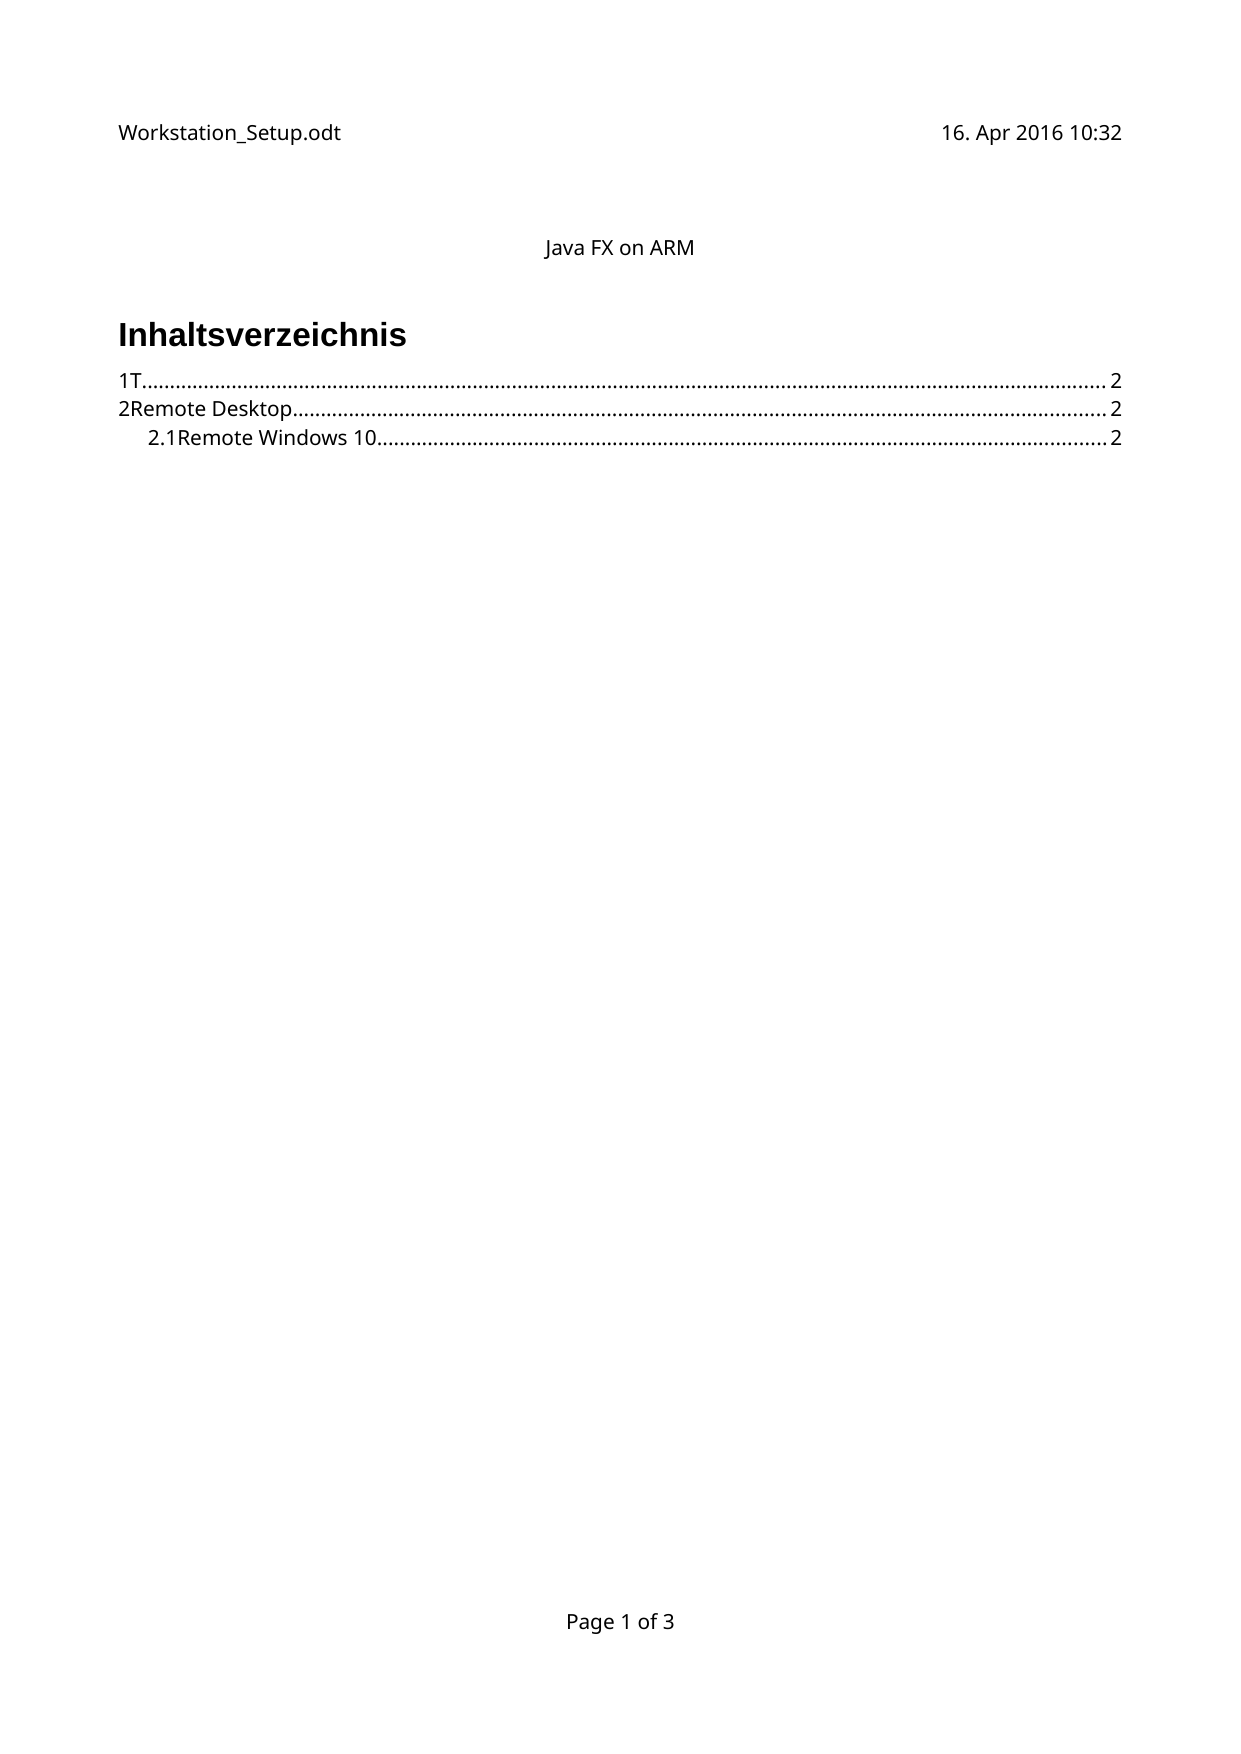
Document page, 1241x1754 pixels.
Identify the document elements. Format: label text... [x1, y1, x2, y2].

text 1T 2 [118, 366, 1122, 394]
text 2.1Remote Windows 10 2 [148, 423, 1122, 451]
subtitle Inhaltsverzeichnis [118, 315, 1122, 353]
text Java FX on ARM [118, 233, 1122, 261]
text 2Remote Desktop 2 [118, 394, 1122, 423]
